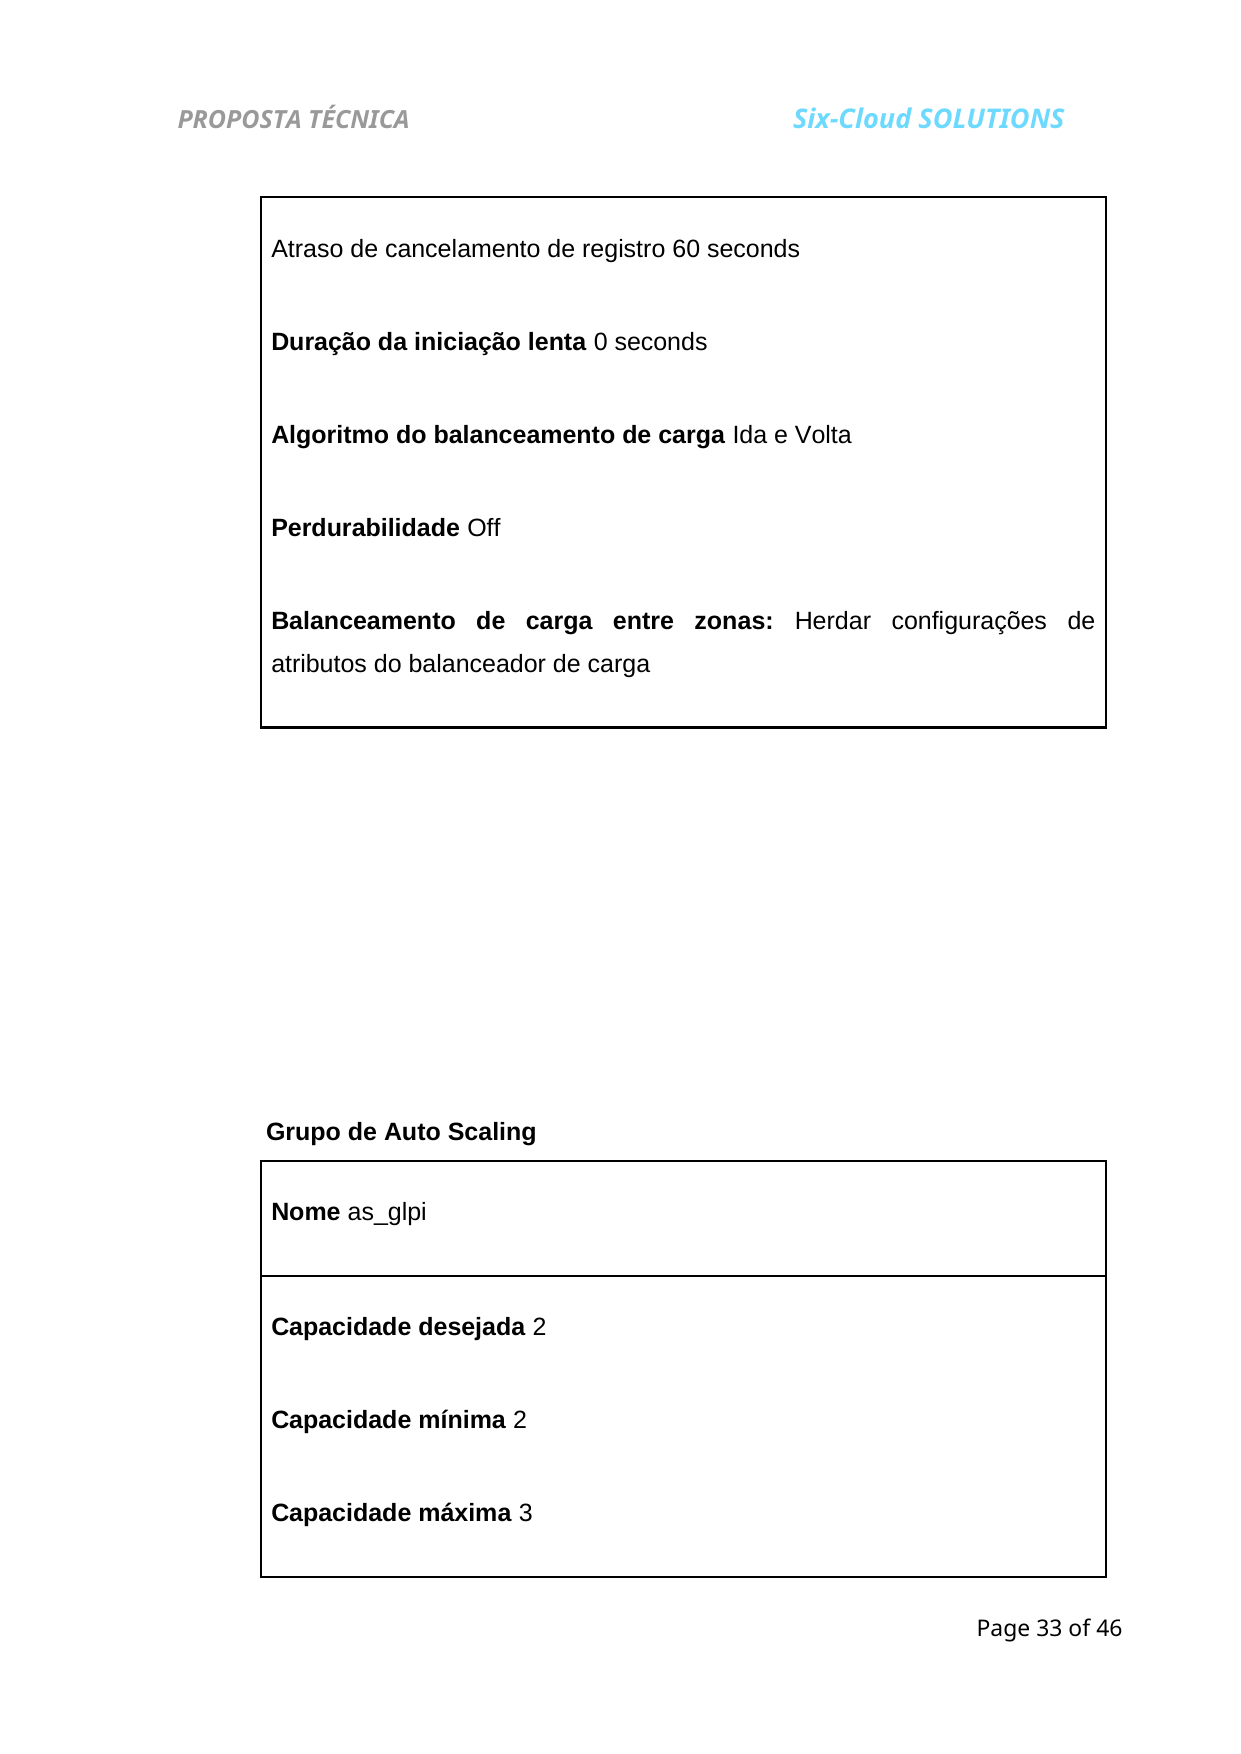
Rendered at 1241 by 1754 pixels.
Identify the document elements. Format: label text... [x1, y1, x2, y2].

table_cell Capacidade desejada 2 Capacidade mínima 2 Capacidade máxima 3 [262, 1277, 1105, 1576]
table_cell Atraso de cancelamento de registro 60 seconds Duração da iniciação lenta 0 seconds Algoritmo do balanceamento de carga Ida e Volta Perdurabilidade Off Balanceamento de carga entre zonas: Herdar configurações de atributos do balanceador de carga [262, 198, 1105, 726]
table_header Nome as_glpi [262, 1162, 1105, 1274]
text Grupo de Auto Scaling [177, 1117, 1122, 1145]
